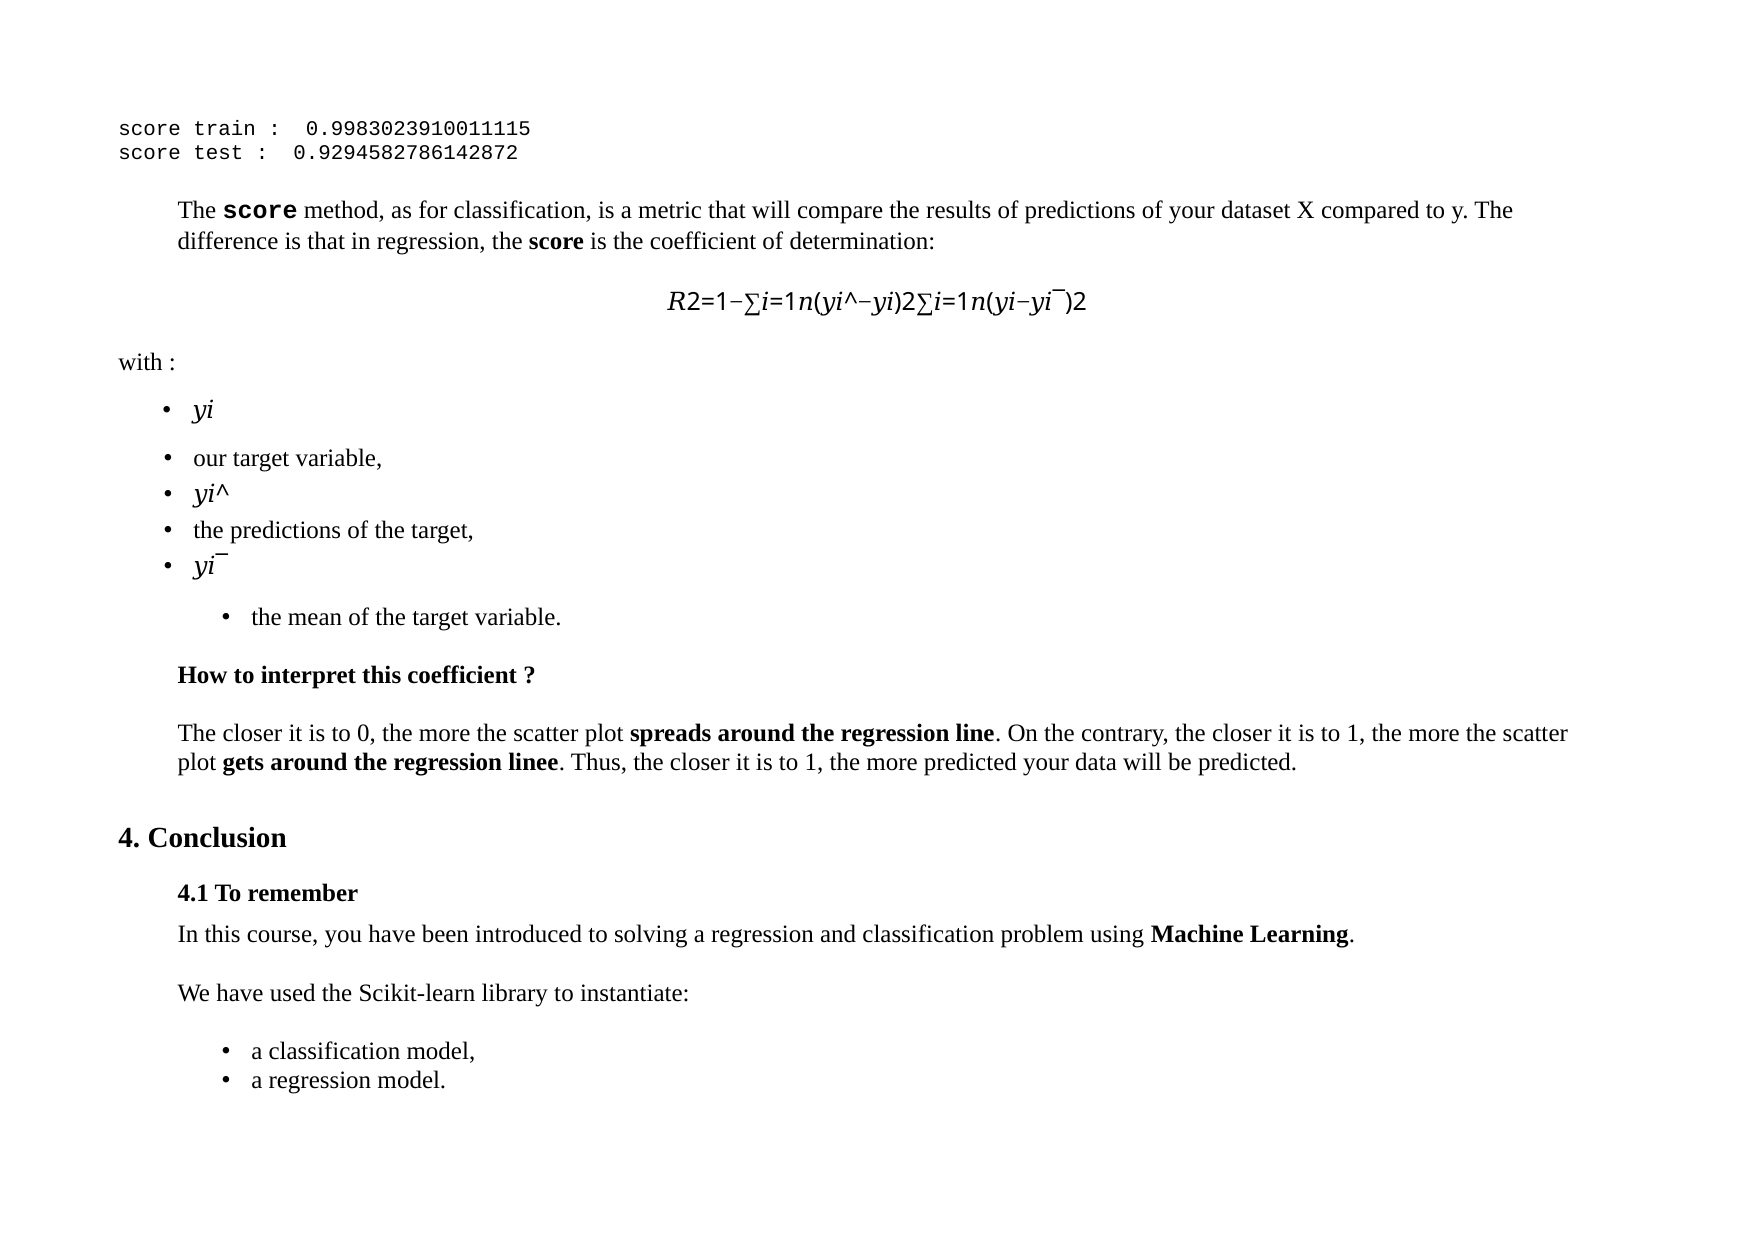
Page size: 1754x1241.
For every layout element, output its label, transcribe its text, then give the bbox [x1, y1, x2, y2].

text with : [118, 347, 1636, 376]
list 𝑦𝑖^ [164, 476, 1636, 510]
list the predictions of the target, [164, 515, 1636, 544]
list a classification model, [222, 1036, 1577, 1065]
text score train : 0.9983023910011115 [118, 118, 1636, 142]
text The score method, as for classification, is a metric that will compare the results of predictions of your dataset X compared to y. The difference is that in regression, the score is the coefficient of determination: [177, 195, 1577, 254]
text 𝑅2=1−∑𝑖=1𝑛(𝑦𝑖^−𝑦𝑖)2∑𝑖=1𝑛(𝑦𝑖−𝑦𝑖¯)2 [177, 284, 1577, 318]
list a regression model. [222, 1065, 1577, 1093]
text We have used the Scikit-learn library to instantiate: [177, 978, 1577, 1006]
text How to interpret this coefficient ? [177, 660, 1577, 689]
list our target variable, [164, 443, 1636, 471]
text The closer it is to 0, the more the scatter plot spreads around the regression line. On the contrary, the closer it is to 1, the more the scatter plot gets around the regression linee. Thus, the closer it is to 1, the more predicted your data will be predicted. [177, 718, 1577, 776]
subtitle 4. Conclusion [118, 820, 1636, 853]
subtitle 4.1 To remember [177, 878, 1577, 907]
list the mean of the target variable. [222, 602, 1577, 630]
text In this course, you have been introduced to solving a regression and classification problem using Machine Learning. [177, 919, 1577, 948]
text score test : 0.9294582786142872 [118, 142, 1636, 165]
list 𝑦𝑖 [162, 395, 1636, 424]
list 𝑦𝑖¯ [164, 548, 1636, 582]
